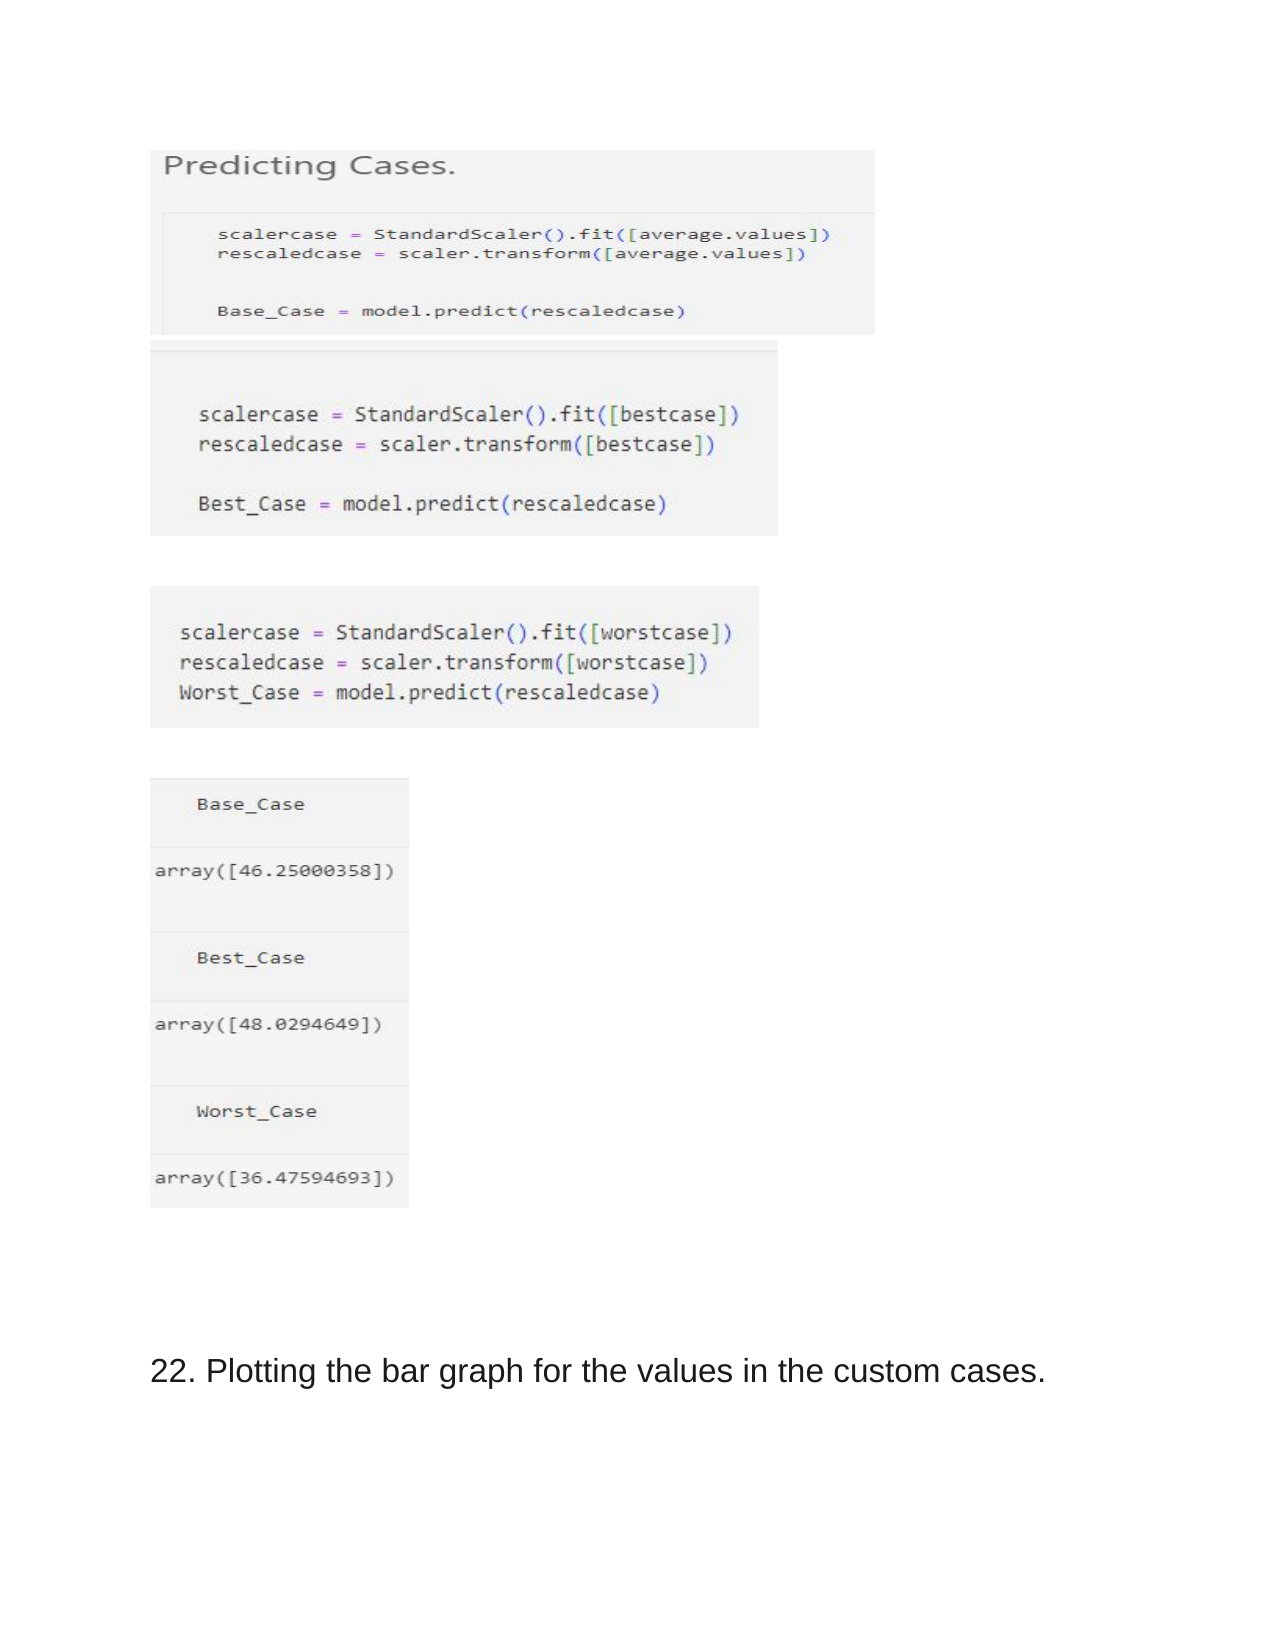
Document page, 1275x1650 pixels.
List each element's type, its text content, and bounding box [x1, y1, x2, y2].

text [876, 150, 1125, 335]
picture [150, 340, 779, 536]
picture [150, 586, 760, 728]
text 22. Plotting the bar graph for the values in the custom cases. [150, 1351, 1125, 1389]
picture [150, 150, 876, 335]
picture [150, 778, 410, 1208]
